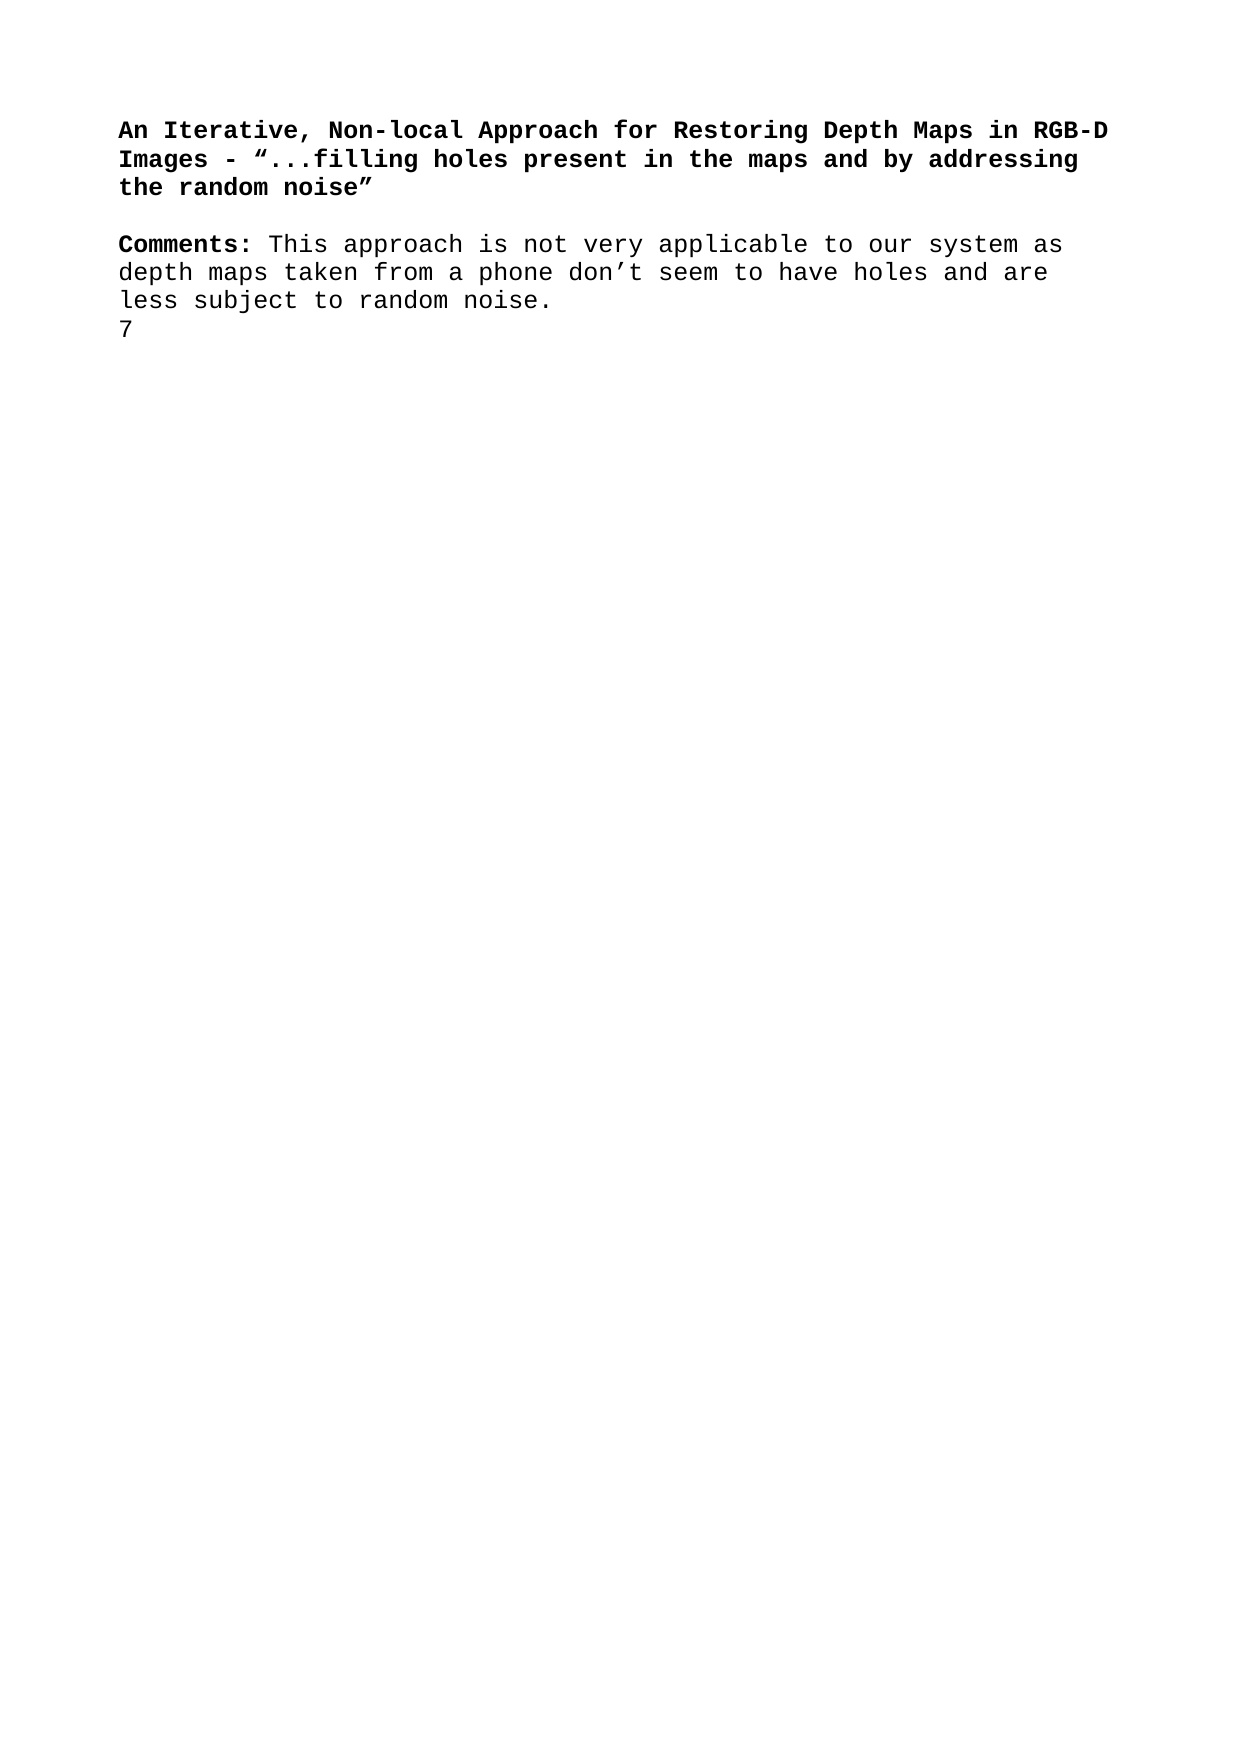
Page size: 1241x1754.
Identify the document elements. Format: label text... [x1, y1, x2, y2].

text An Iterative, Non-local Approach for Restoring Depth Maps in RGB-D Images - “...filling holes present in the maps and by addressing the random noise” [118, 118, 1122, 203]
text 7 [118, 316, 1122, 345]
text Comments: This approach is not very applicable to our system as depth maps taken from a phone don’t seem to have holes and are less subject to random noise. [118, 231, 1122, 316]
